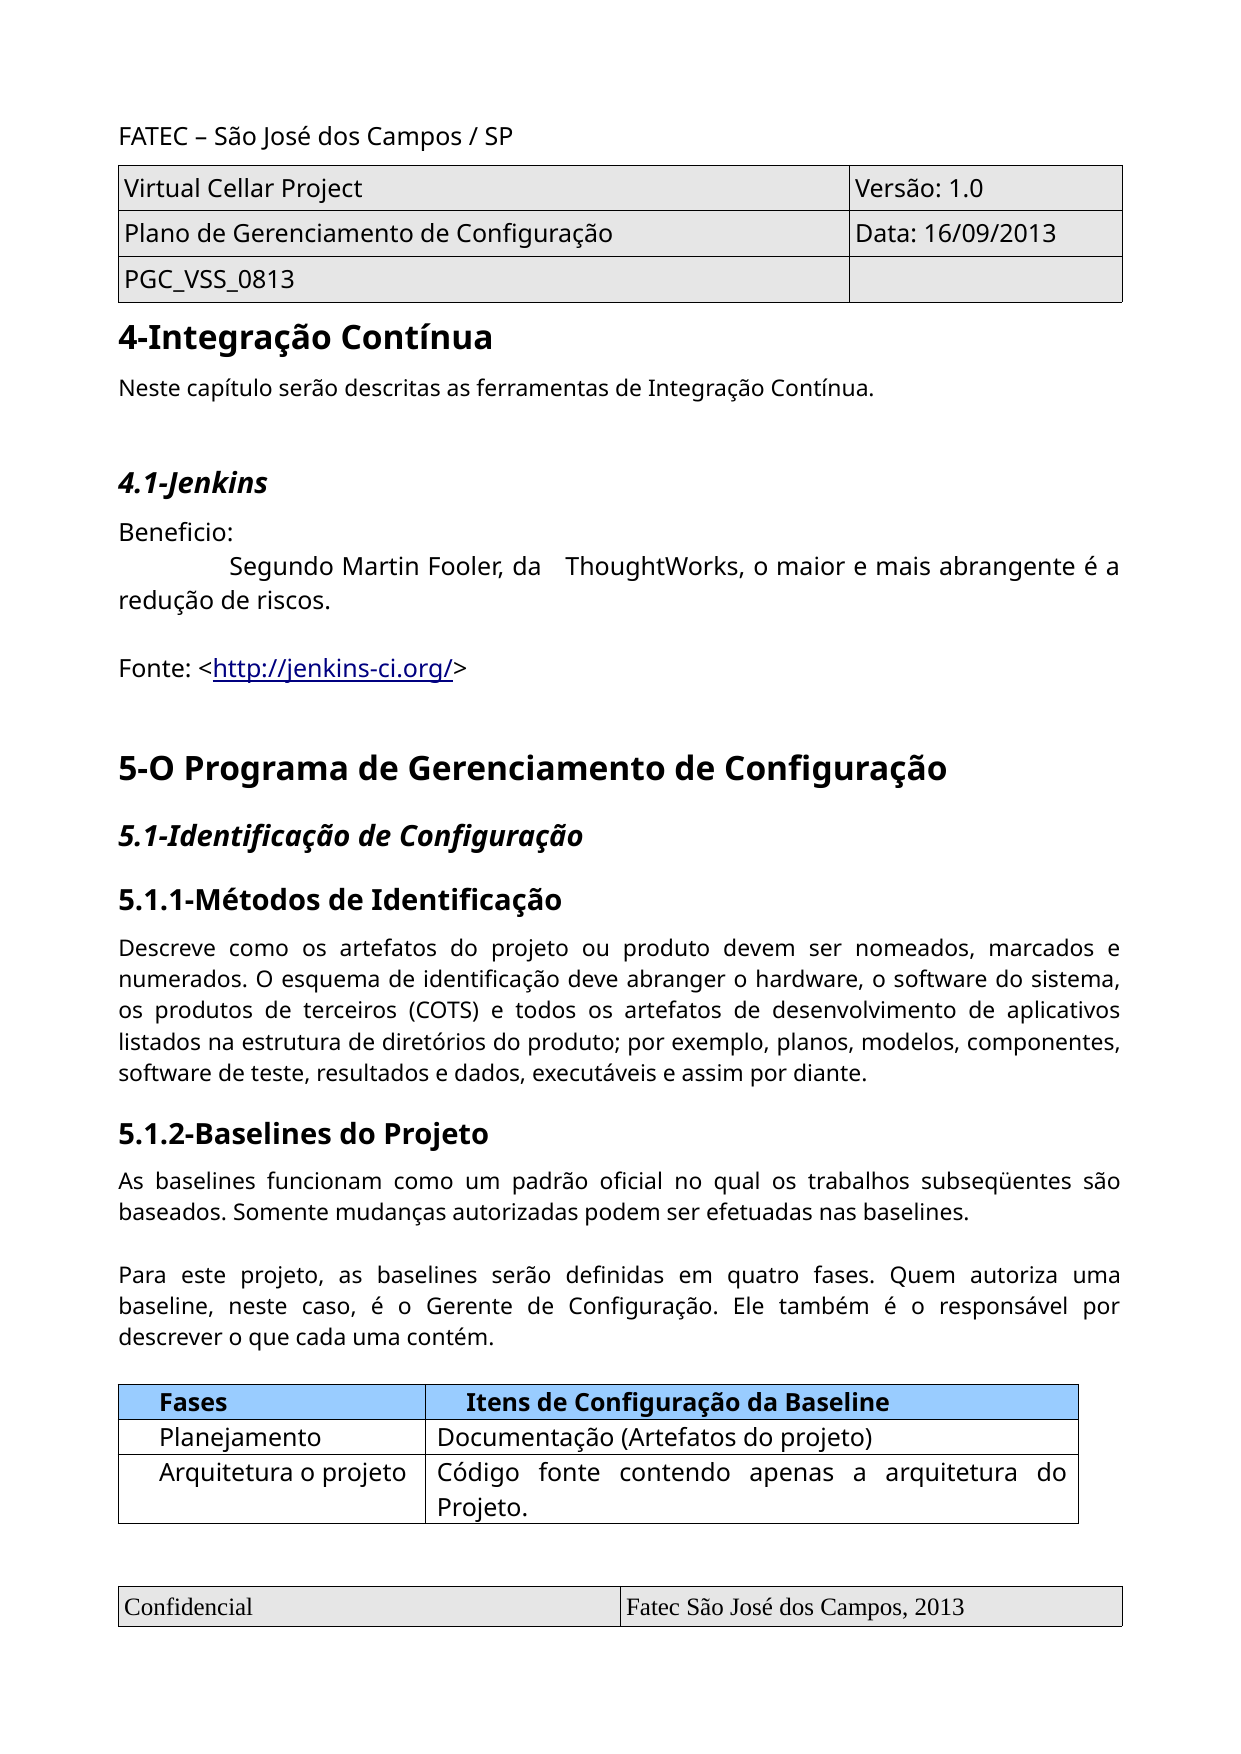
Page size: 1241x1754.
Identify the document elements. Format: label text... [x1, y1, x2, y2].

table_cell Código fonte contendo apenas a arquitetura do Projeto. [426, 1455, 1078, 1523]
text Para este projeto, as baselines serão definidas em quatro fases. Quem autoriza uma baseline, neste caso, é o Gerente de Configuração. Ele também é o responsável por descrever o que cada uma contém. [118, 1259, 1122, 1353]
subtitle 5.1-Identificação de Configuração [118, 815, 1122, 854]
subtitle 5.1.2-Baselines do Projeto [118, 1113, 1122, 1153]
table_cell Planejamento [119, 1420, 425, 1454]
table_cell Documentação (Artefatos do projeto) [426, 1420, 1078, 1454]
table_cell Arquitetura o projeto [119, 1455, 425, 1523]
text Segundo Martin Fooler, da ThoughtWorks, o maior e mais abrangente é a redução de riscos. [118, 549, 1122, 617]
table_header Fases [119, 1385, 425, 1419]
subtitle 5-O Programa de Gerenciamento de Configuração [118, 744, 1122, 790]
subtitle 4.1-Jenkins [118, 462, 1122, 502]
text Neste capítulo serão descritas as ferramentas de Integração Contínua. [118, 372, 1122, 403]
table_header Itens de Configuração da Baseline [426, 1385, 1078, 1419]
subtitle 5.1.1-Métodos de Identificação [118, 879, 1122, 919]
subtitle 4-Integração Contínua [118, 314, 1122, 360]
text Fonte: <http://jenkins-ci.org/> [118, 651, 1122, 685]
text Beneficio: [118, 515, 1122, 549]
text As baselines funcionam como um padrão oficial no qual os trabalhos subseqüentes são baseados. Somente mudanças autorizadas podem ser efetuadas nas baselines. [118, 1165, 1122, 1228]
text Descreve como os artefatos do projeto ou produto devem ser nomeados, marcados e numerados. O esquema de identificação deve abranger o hardware, o software do sistema, os produtos de terceiros (COTS) e todos os artefatos de desenvolvimento de aplicativos listados na estrutura de diretórios do produto; por exemplo, planos, modelos, componentes, software de teste, resultados e dados, executáveis e assim por diante. [118, 932, 1122, 1088]
